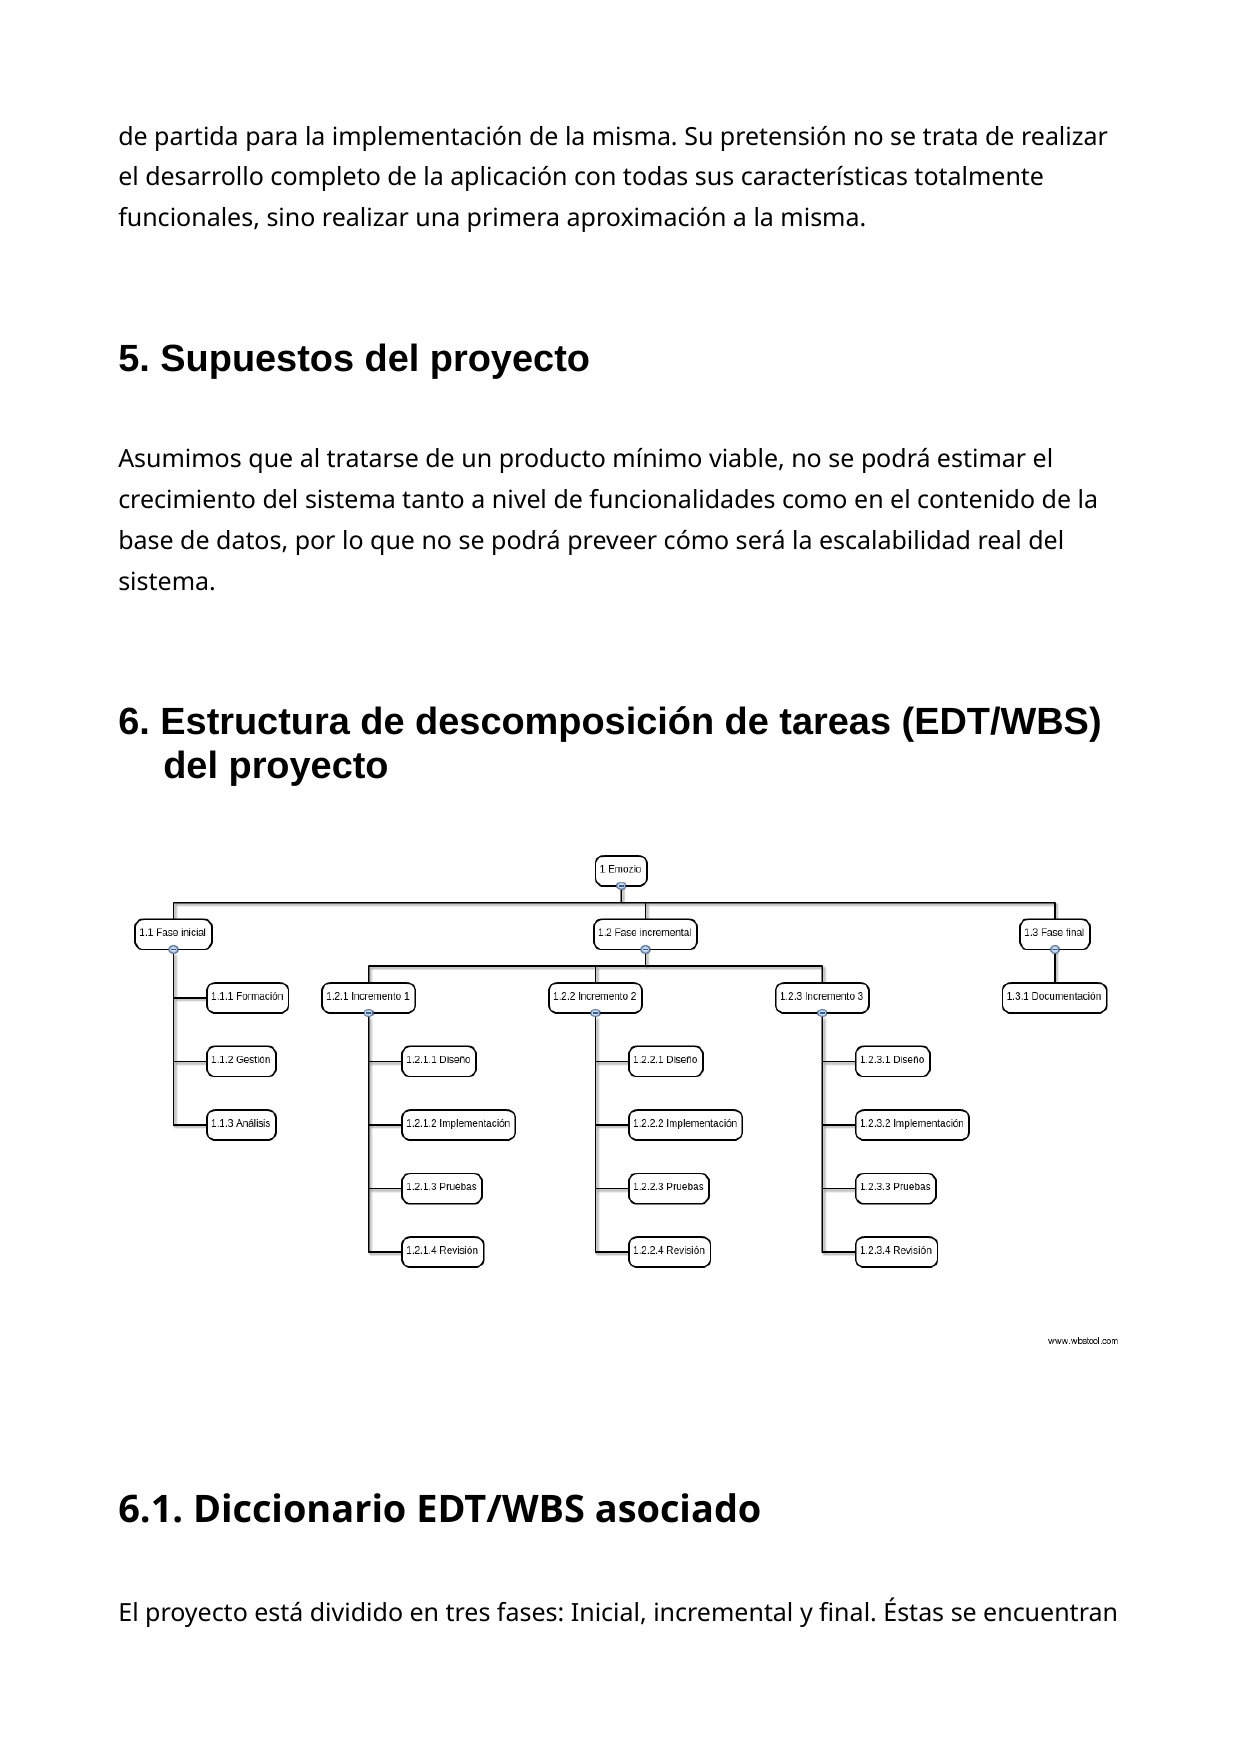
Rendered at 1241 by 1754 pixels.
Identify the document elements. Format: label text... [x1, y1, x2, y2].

subtitle 5. Supuestos del proyecto [118, 336, 1122, 379]
text El proyecto está dividido en tres fases: Inicial, incremental y final. Éstas se encuentran [118, 1595, 1122, 1629]
text Asumimos que al tratarse de un producto mínimo viable, no se podrá estimar el crecimiento del sistema tanto a nivel de funcionalidades como en el contenido de la base de datos, por lo que no se podrá preveer cómo será la escalabilidad real del sistema. [118, 441, 1122, 597]
picture [118, 848, 1123, 1347]
text de partida para la implementación de la misma. Su pretensión no se trata de realizar el desarrollo completo de la aplicación con todas sus características totalmente funcionales, sino realizar una primera aproximación a la misma. [118, 118, 1122, 234]
subtitle 6. Estructura de descomposición de tareas (EDT/WBS) del proyecto [118, 699, 1122, 786]
subtitle 6.1. Diccionario EDT/WBS asociado [118, 1481, 1122, 1533]
